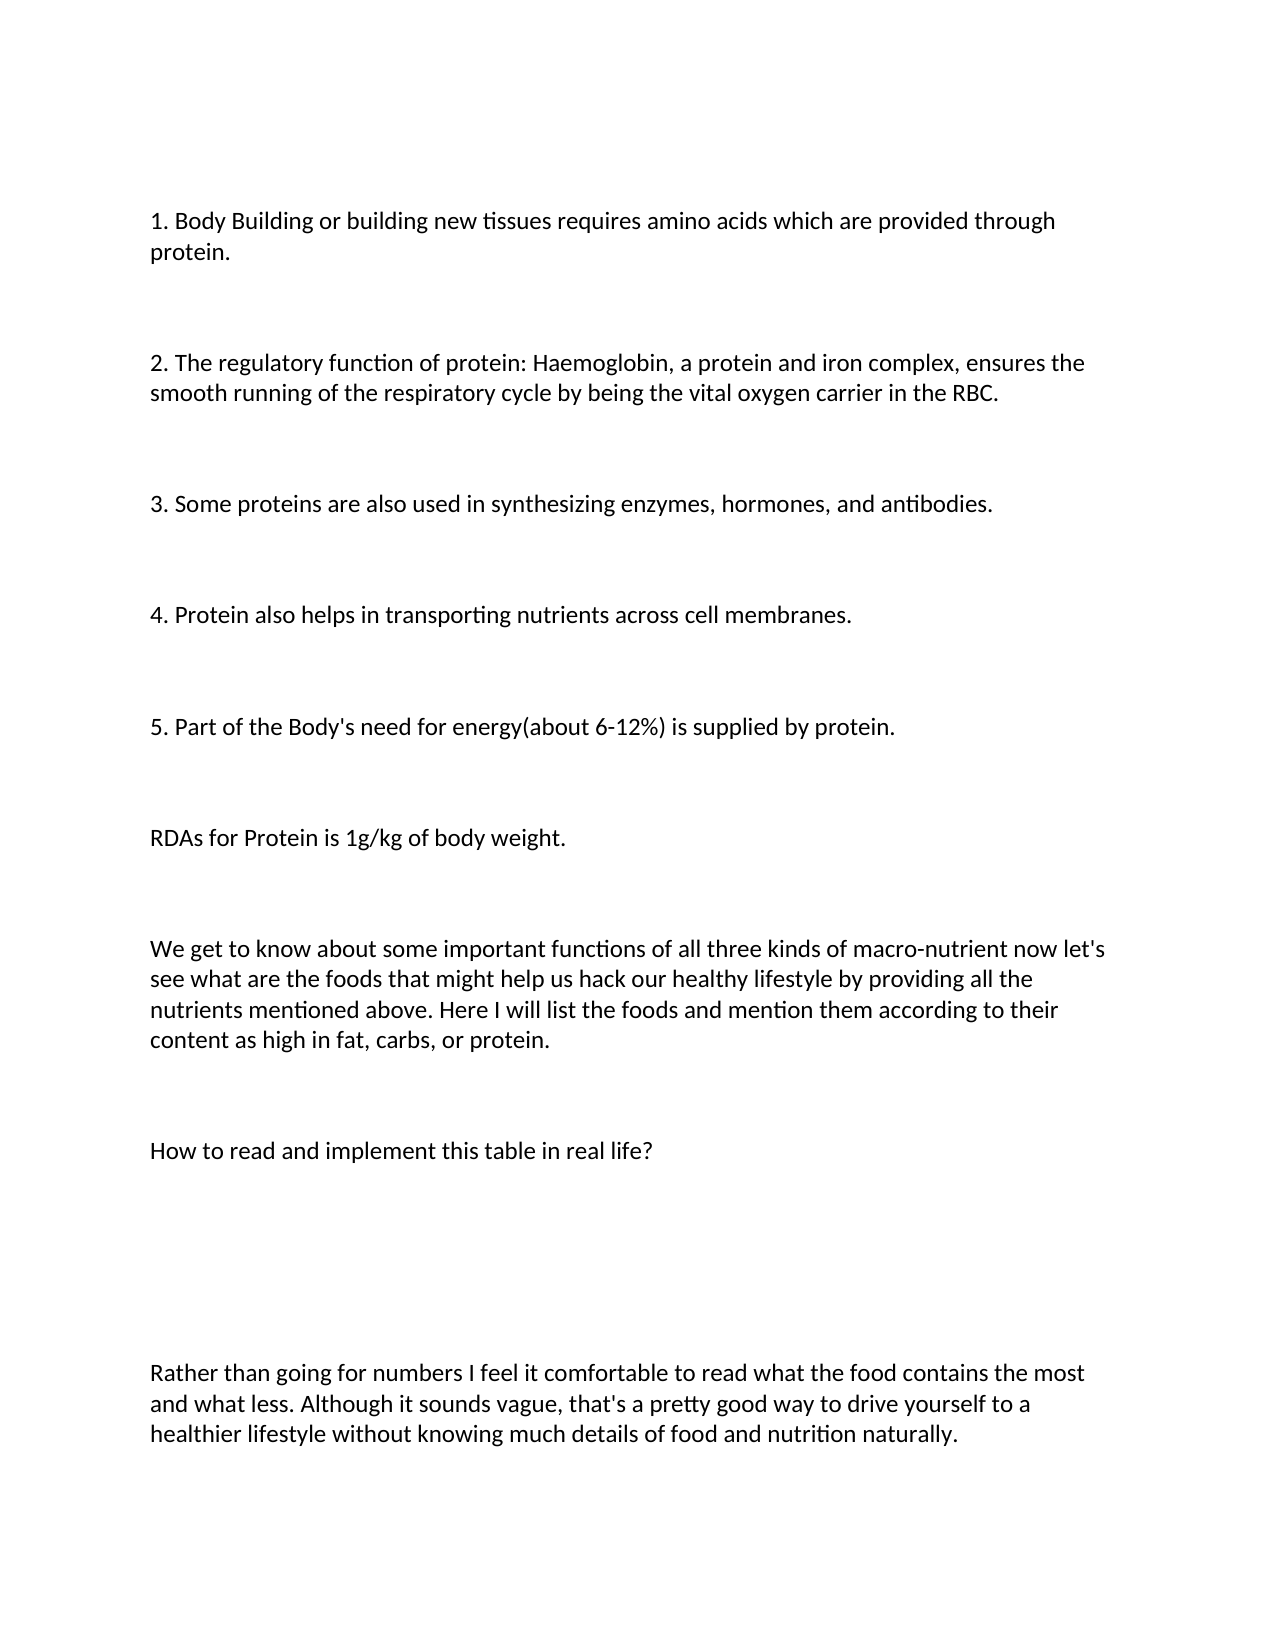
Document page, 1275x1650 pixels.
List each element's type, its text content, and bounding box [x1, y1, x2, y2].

text How to read and implement this table in real life? [150, 1135, 1125, 1166]
text RDAs for Protein is 1g/kg of body weight. [150, 822, 1125, 852]
text 4. Protein also helps in transporting nutrients across cell membranes. [150, 600, 1125, 630]
text We get to know about some important functions of all three kinds of macro-nutrient now let's see what are the foods that might help us hack our healthy lifestyle by providing all the nutrients mentioned above. Here I will list the foods and mention them according to their content as high in fat, carbs, or protein. [150, 933, 1125, 1055]
text 3. Some proteins are also used in synthesizing enzymes, hormones, and antibodies. [150, 489, 1125, 519]
text Rather than going for numbers I feel it comfortable to read what the food contains the most and what less. Although it sounds vague, that's a pretty good way to drive yourself to a healthier lifestyle without knowing much details of food and nutrition naturally. [150, 1357, 1125, 1449]
text 5. Part of the Body's need for energy(about 6-12%) is supplied by protein. [150, 711, 1125, 741]
text 2. The regulatory function of protein: Haemoglobin, a protein and iron complex, ensures the smooth running of the respiratory cycle by being the vital oxygen carrier in the RBC. [150, 347, 1125, 408]
text 1. Body Building or building new tissues requires amino acids which are provided through protein. [150, 206, 1125, 267]
